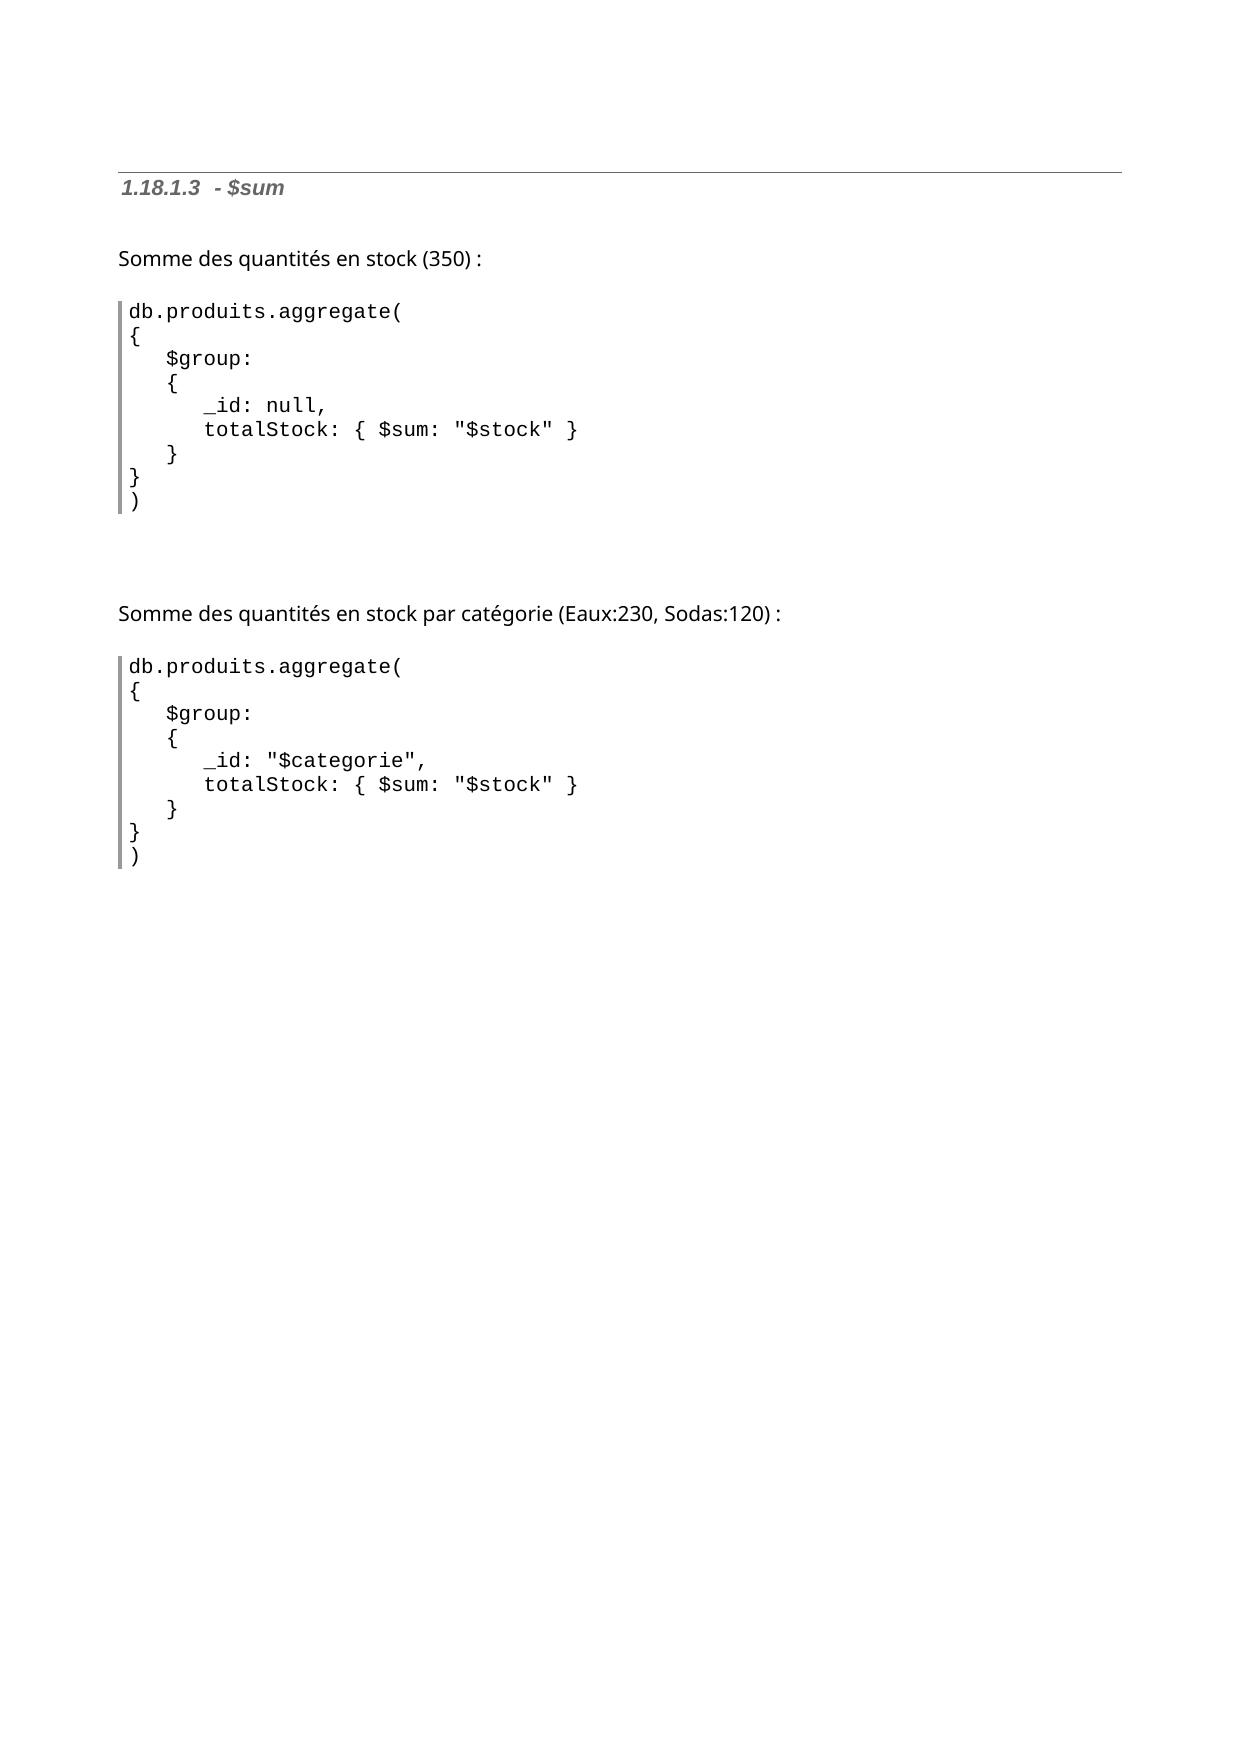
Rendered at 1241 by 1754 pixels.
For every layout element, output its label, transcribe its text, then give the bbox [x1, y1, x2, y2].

text _id: "$categorie", [122, 751, 1122, 774]
text db.produits.aggregate( [122, 656, 1122, 679]
text Somme des quantités en stock par catégorie (Eaux:230, Sodas:120) : [118, 599, 1122, 627]
text $group: [122, 703, 1122, 727]
text { [122, 679, 1122, 703]
text totalStock: { $sum: "$stock" } [122, 774, 1122, 798]
text Somme des quantités en stock (350) : [118, 244, 1122, 272]
text } [122, 798, 1122, 821]
text ) [122, 845, 1122, 869]
text } [122, 443, 1122, 466]
subtitle - $sum [118, 173, 1122, 203]
text } [122, 466, 1122, 490]
text ) [122, 490, 1122, 514]
text } [122, 821, 1122, 845]
text db.produits.aggregate( [122, 301, 1122, 324]
text _id: null, [122, 396, 1122, 419]
text { [122, 727, 1122, 751]
text $group: [122, 348, 1122, 372]
text { [122, 324, 1122, 348]
text { [122, 372, 1122, 396]
text totalStock: { $sum: "$stock" } [122, 419, 1122, 443]
